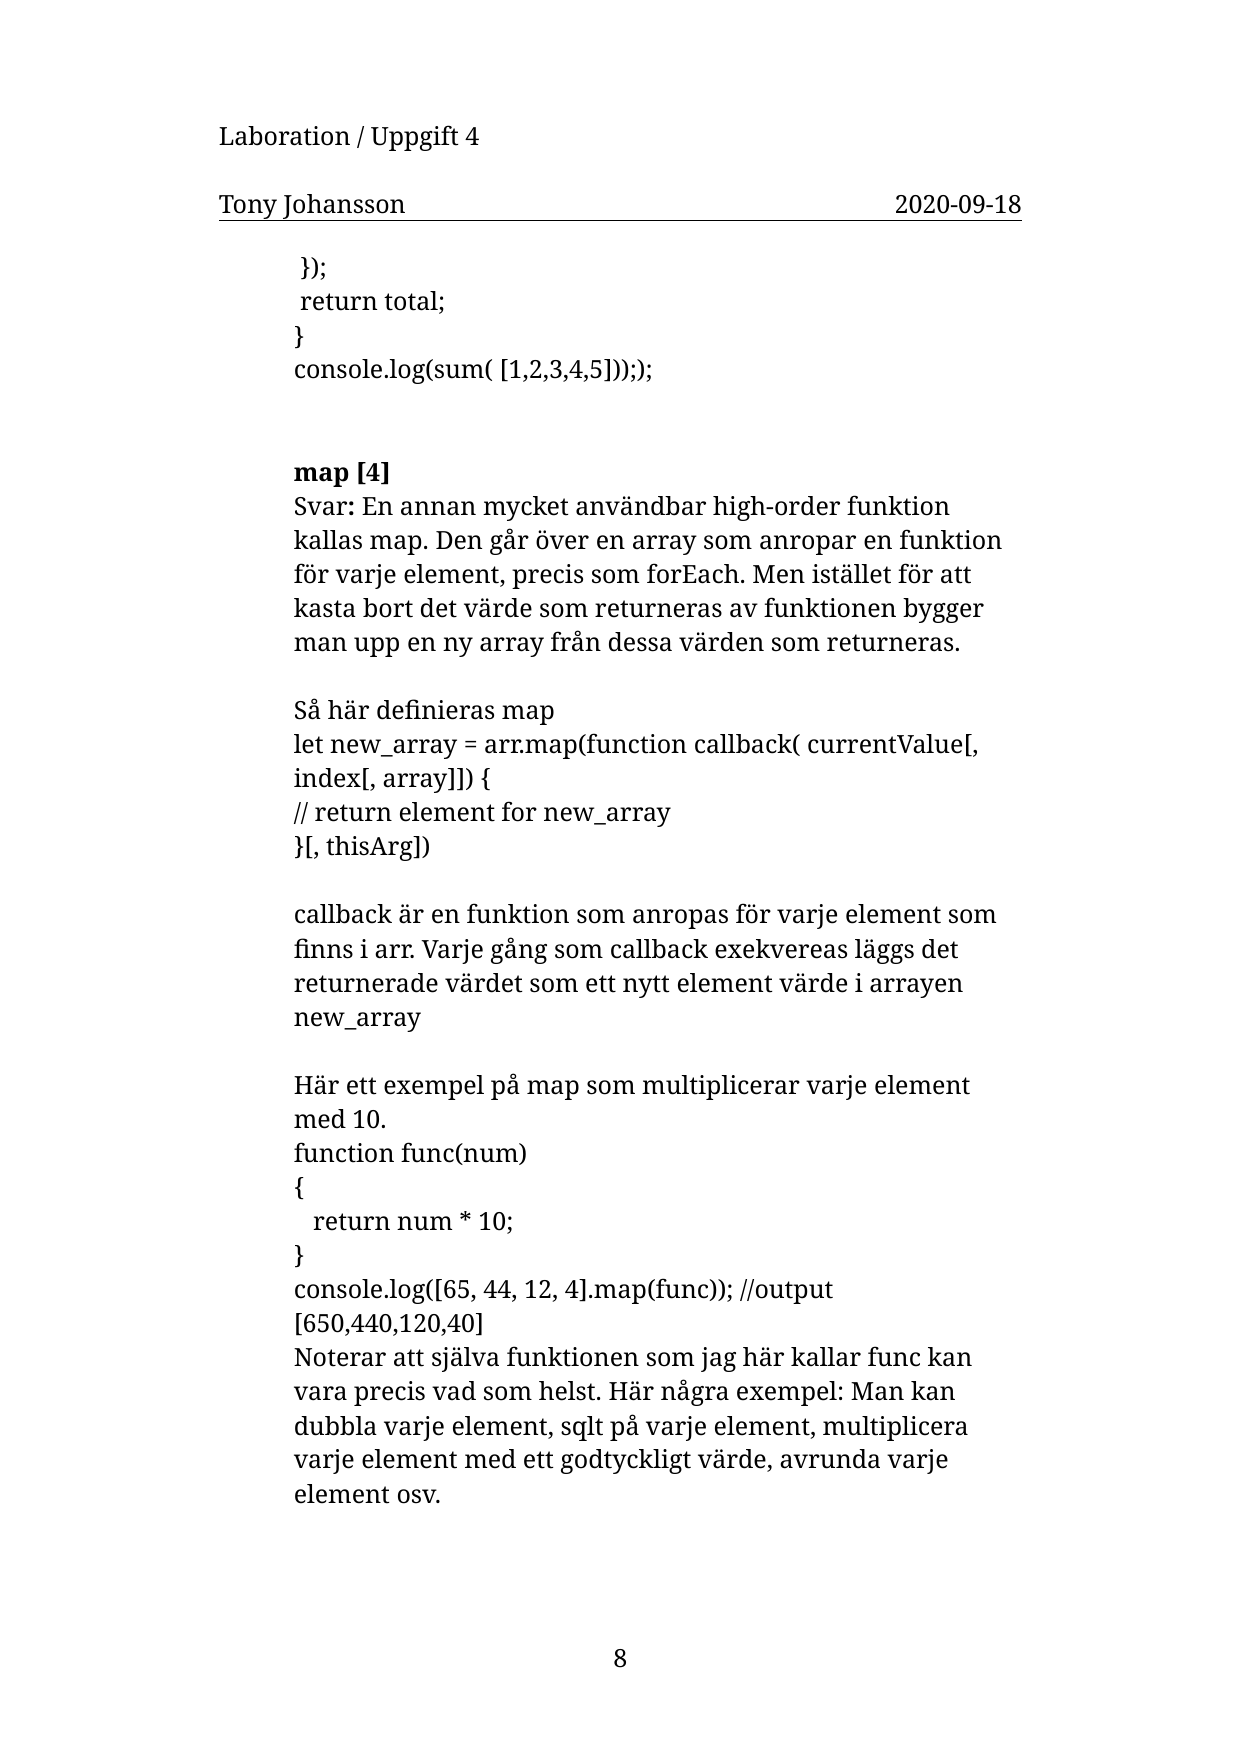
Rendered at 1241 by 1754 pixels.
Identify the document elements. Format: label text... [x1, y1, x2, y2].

list }); return total; } console.log(sum( [1,2,3,4,5]));); map [4] Svar: En annan mycket användbar high-order funktion kallas map. Den går över en array som anropar en funktion för varje element, precis som forEach. Men istället för att kasta bort det värde som returneras av funktionen bygger man upp en ny array från dessa värden som returneras. Så här definieras map let new_array = arr.map(function callback( currentValue[, index[, array]]) { // return element for new_array }[, thisArg]) callback är en funktion som anropas för varje element som finns i arr. Varje gång som callback exekvereas läggs det returnerade värdet som ett nytt element värde i arrayen new_array Här ett exempel på map som multiplicerar varje element med 10. function func(num) { return num * 10; } console.log([65, 44, 12, 4].map(func)); //output [650,440,120,40] Noterar att själva funktionen som jag här kallar func kan vara precis vad som helst. Här några exempel: Man kan dubbla varje element, sqlt på varje element, multiplicera varje element med ett godtyckligt värde, avrunda varje element osv. [256, 250, 1022, 1578]
